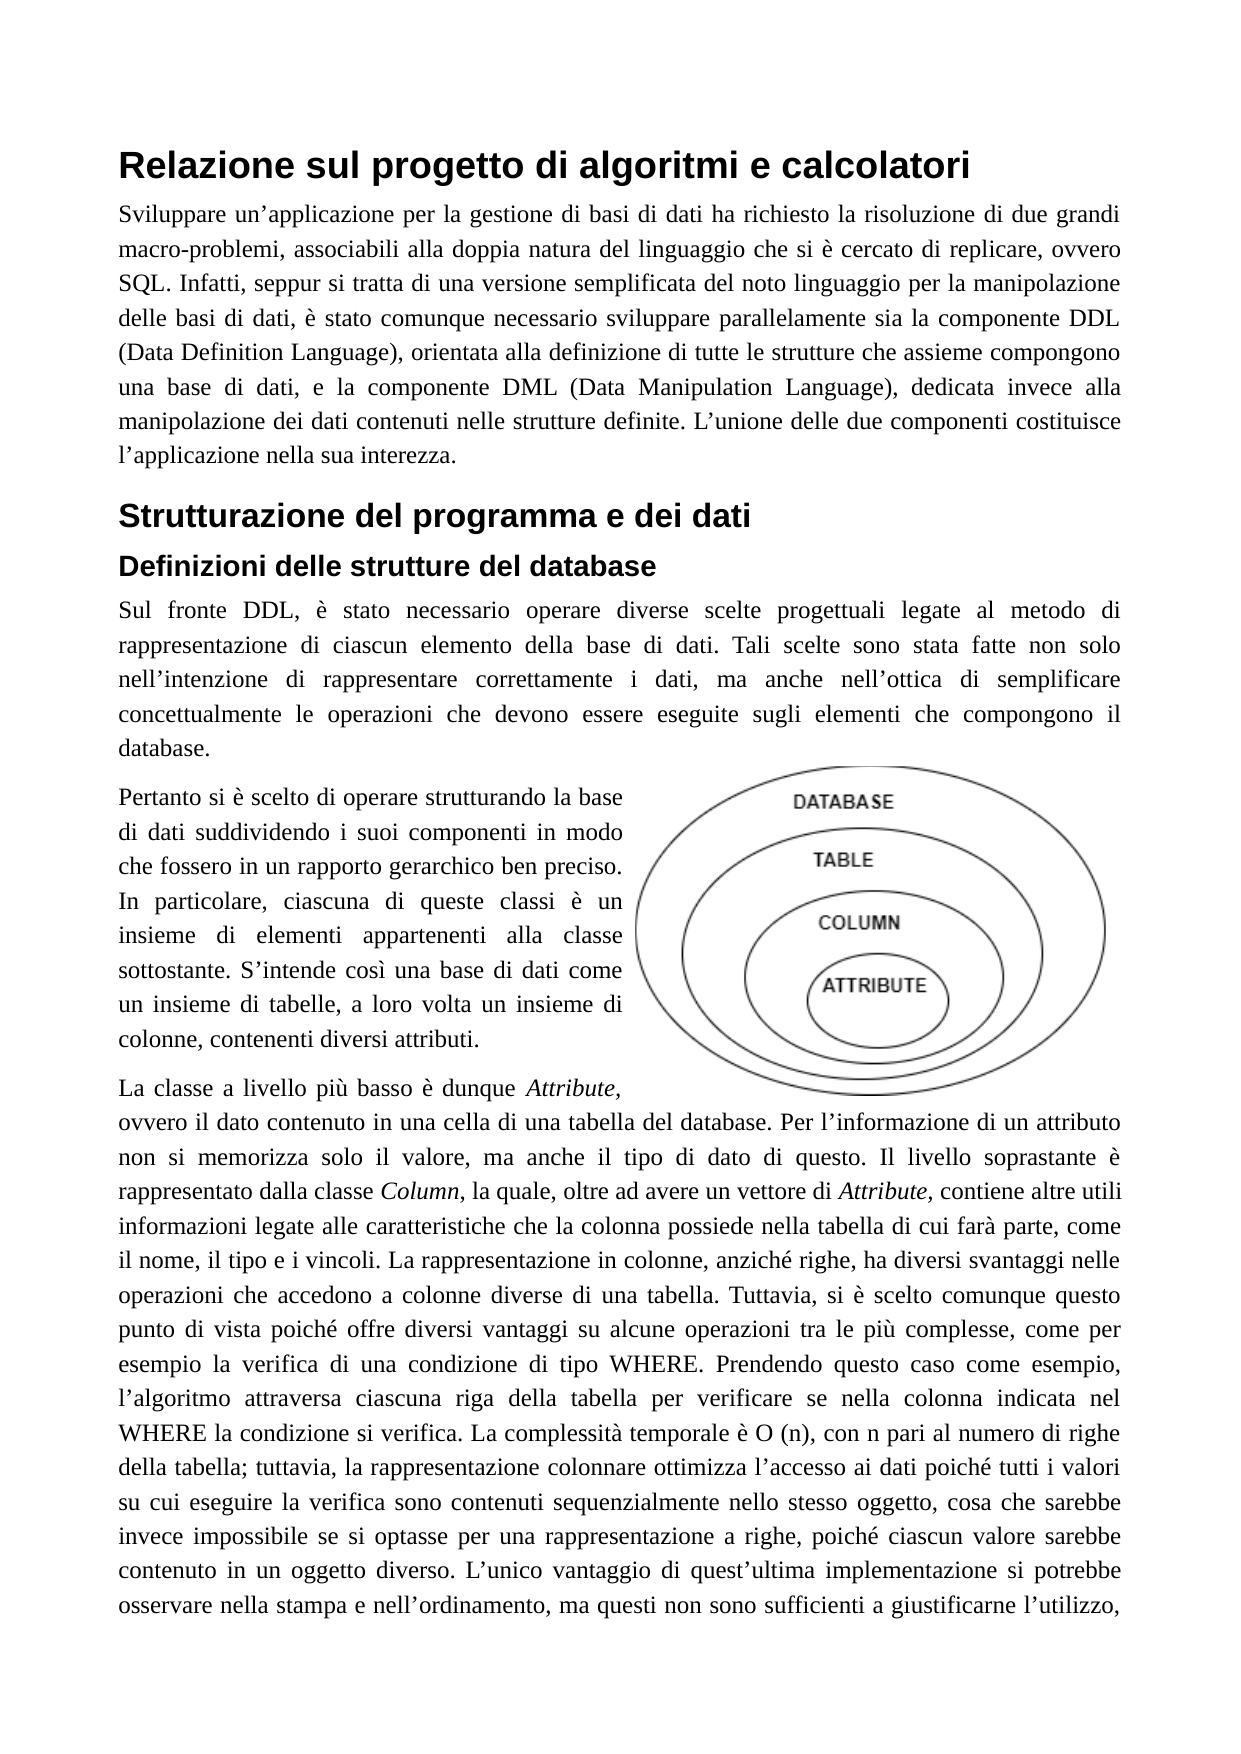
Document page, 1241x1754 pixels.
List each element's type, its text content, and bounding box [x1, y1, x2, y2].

text Sul fronte DDL, è stato necessario operare diverse scelte progettuali legate al metodo di rappresentazione di ciascun elemento della base di dati. Tali scelte sono stata fatte non solo nell’intenzione di rappresentare correttamente i dati, ma anche nell’ottica di semplificare concettualmente le operazioni che devono essere eseguite sugli elementi che compongono il database. [118, 595, 1122, 762]
subtitle Strutturazione del programma e dei dati [118, 496, 1122, 534]
subtitle Definizioni delle strutture del database [118, 549, 1122, 583]
subtitle Relazione sul progetto di algoritmi e calcolatori [118, 143, 1122, 187]
text La classe a livello più basso è dunque Attribute, ovvero il dato contenuto in una cella di una tabella del database. Per l’informazione di un attributo non si memorizza solo il valore, ma anche il tipo di dato di questo. Il livello soprastante è rappresentato dalla classe Column, la quale, oltre ad avere un vettore di Attribute, contiene altre utili informazioni legate alle caratteristiche che la colonna possiede nella tabella di cui farà parte, come il nome, il tipo e i vincoli. La rappresentazione in colonne, anziché righe, ha diversi svantaggi nelle operazioni che accedono a colonne diverse di una tabella. Tuttavia, si è scelto comunque questo punto di vista poiché offre diversi vantaggi su alcune operazioni tra le più complesse, come per esempio la verifica di una condizione di tipo WHERE. Prendendo questo caso come esempio, l’algoritmo attraversa ciascuna riga della tabella per verificare se nella colonna indicata nel WHERE la condizione si verifica. La complessità temporale è O (n), con n pari al numero di righe della tabella; tuttavia, la rappresentazione colonnare ottimizza l’accesso ai dati poiché tutti i valori su cui eseguire la verifica sono contenuti sequenzialmente nello stesso oggetto, cosa che sarebbe invece impossibile se si optasse per una rappresentazione a righe, poiché ciascun valore sarebbe contenuto in un oggetto diverso. L’unico vantaggio di quest’ultima implementazione si potrebbe osservare nella stampa e nell’ordinamento, ma questi non sono sufficienti a giustificarne l’utilizzo, [118, 1073, 1122, 1619]
text Pertanto si è scelto di operare strutturando la base di dati suddividendo i suoi componenti in modo che fossero in un rapporto gerarchico ben preciso. In particolare, ciascuna di queste classi è un insieme di elementi appartenenti alla classe sottostante. S’intende così una base di dati come un insieme di tabelle, a loro volta un insieme di colonne, contenenti diversi attributi. [118, 782, 635, 1052]
text Sviluppare un’applicazione per la gestione di basi di dati ha richiesto la risoluzione di due grandi macro-problemi, associabili alla doppia natura del linguaggio che si è cercato di replicare, ovvero SQL. Infatti, seppur si tratta di una versione semplificata del noto linguaggio per la manipolazione delle basi di dati, è stato comunque necessario sviluppare parallelamente sia la componente DDL (Data Definition Language), orientata alla definizione di tutte le strutture che assieme compongono una base di dati, e la componente DML (Data Manipulation Language), dedicata invece alla manipolazione dei dati contenuti nelle strutture definite. L’unione delle due componenti costituisce l’applicazione nella sua interezza. [118, 199, 1122, 469]
picture [635, 766, 1106, 1096]
